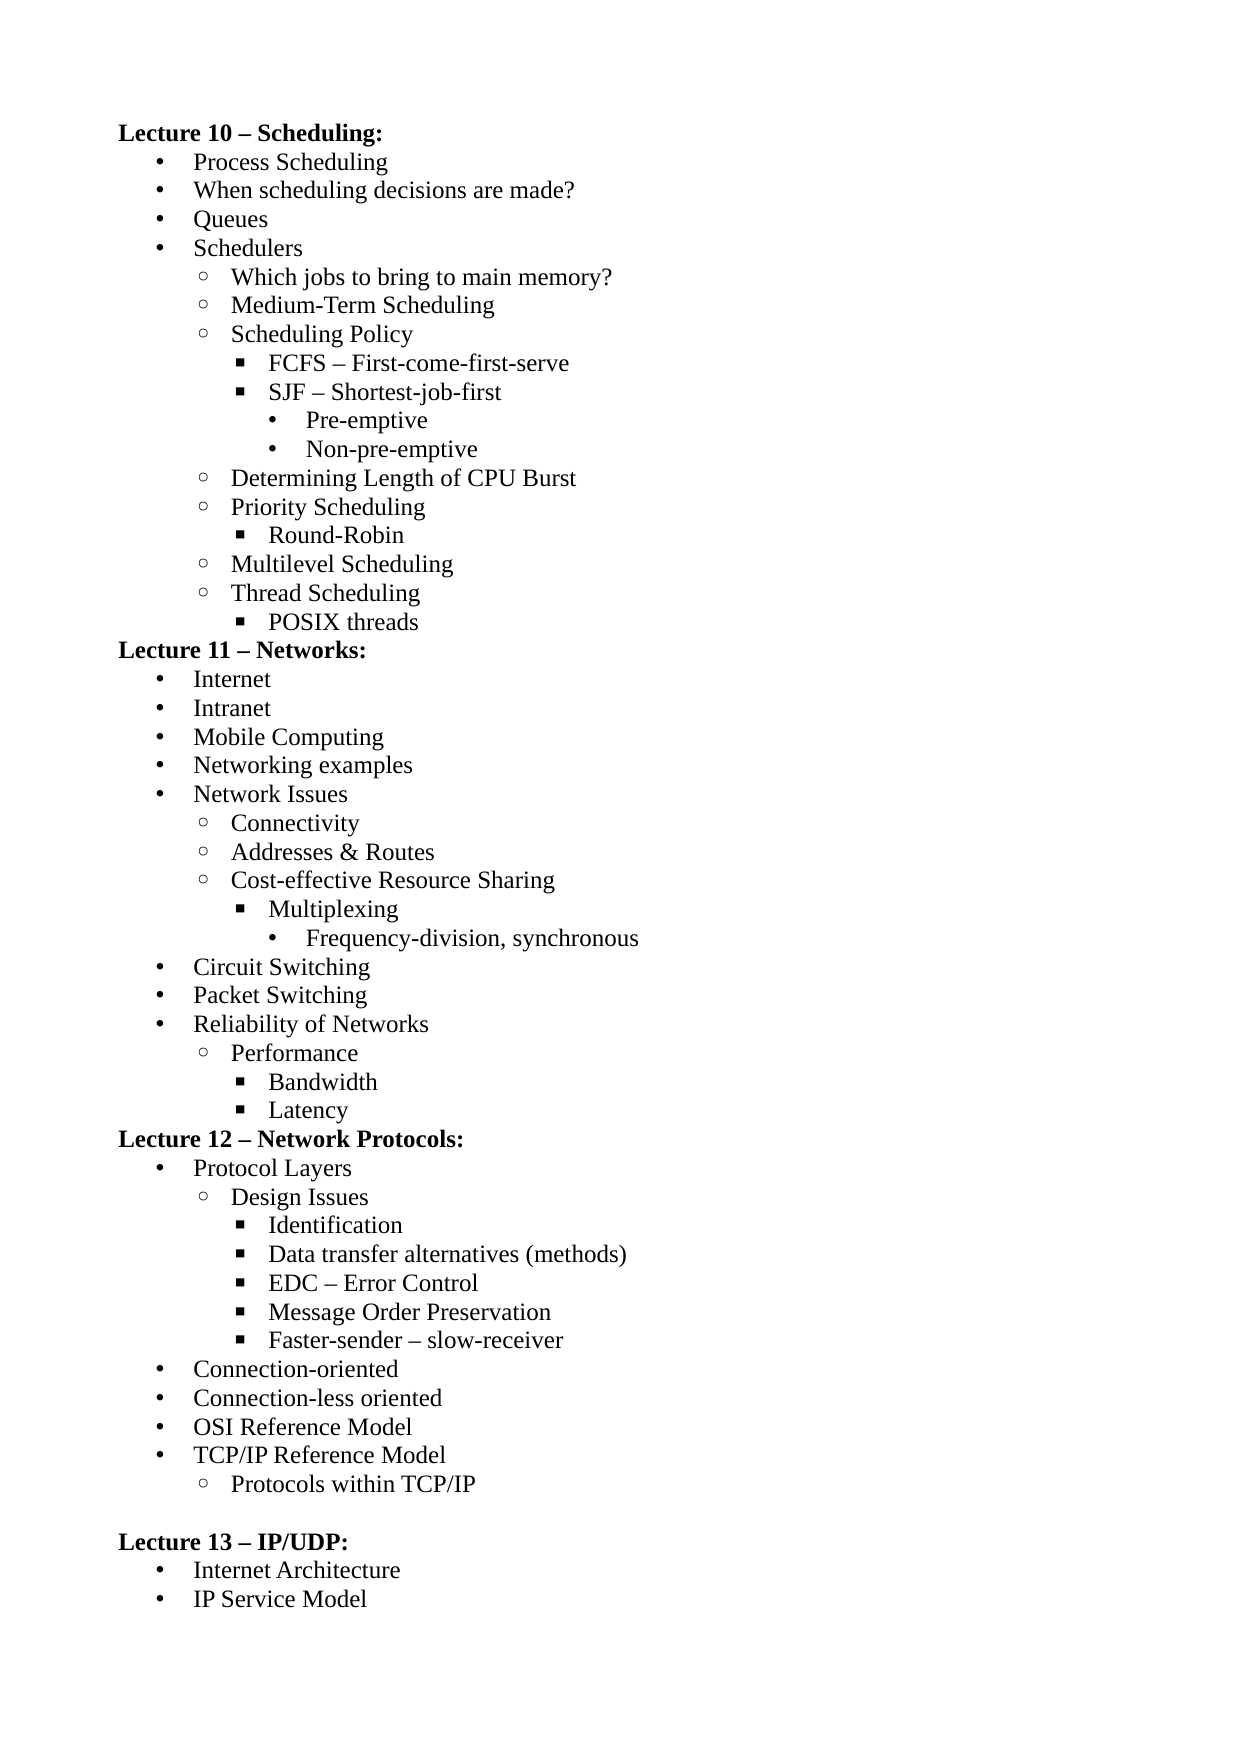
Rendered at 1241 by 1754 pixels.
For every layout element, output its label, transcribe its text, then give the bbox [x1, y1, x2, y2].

list Latency [231, 1096, 1122, 1124]
list Medium-Term Scheduling [193, 291, 1122, 319]
list Priority Scheduling [193, 492, 1122, 521]
list Scheduling Policy [193, 319, 1122, 348]
list POSIX threads [231, 607, 1122, 636]
list IP Service Model [156, 1584, 1122, 1613]
list Packet Switching [156, 981, 1122, 1009]
list Bandwidth [231, 1067, 1122, 1096]
list Frequency-division, synchronous [268, 923, 1122, 952]
text Lecture 10 – Scheduling: [118, 118, 1122, 147]
list Internet Architecture [156, 1556, 1122, 1584]
list Cost-effective Resource Sharing [193, 866, 1122, 894]
list Networking examples [156, 751, 1122, 779]
list Reliability of Networks [156, 1009, 1122, 1038]
list Faster-sender – slow-receiver [231, 1326, 1122, 1354]
list Addresses & Routes [193, 837, 1122, 866]
list Intranet [156, 693, 1122, 722]
list Connectivity [193, 808, 1122, 837]
list Non-pre-emptive [268, 434, 1122, 463]
list Protocols within TCP/IP [193, 1469, 1122, 1498]
list Schedulers [156, 233, 1122, 262]
list Identification [231, 1211, 1122, 1239]
list Circuit Switching [156, 952, 1122, 981]
list Data transfer alternatives (methods) [231, 1239, 1122, 1268]
list Network Issues [156, 779, 1122, 808]
list Connection-oriented [156, 1354, 1122, 1383]
list Multilevel Scheduling [193, 549, 1122, 578]
text Lecture 12 – Network Protocols: [118, 1124, 1122, 1153]
list Mobile Computing [156, 722, 1122, 751]
list EDC – Error Control [231, 1268, 1122, 1297]
list Determining Length of CPU Burst [193, 463, 1122, 492]
text Lecture 13 – IP/UDP: [118, 1527, 1122, 1556]
list Process Scheduling [156, 147, 1122, 176]
list FCFS – First-come-first-serve [231, 348, 1122, 377]
list SJF – Shortest-job-first [231, 377, 1122, 406]
list Message Order Preservation [231, 1297, 1122, 1326]
list When scheduling decisions are made? [156, 176, 1122, 204]
list Which jobs to bring to main memory? [193, 262, 1122, 291]
list Protocol Layers [156, 1153, 1122, 1182]
list Design Issues [193, 1182, 1122, 1211]
text Lecture 11 – Networks: [118, 636, 1122, 664]
list Thread Scheduling [193, 578, 1122, 607]
list Performance [193, 1038, 1122, 1067]
list Round-Robin [231, 521, 1122, 549]
list Multiplexing [231, 894, 1122, 923]
list TCP/IP Reference Model [156, 1441, 1122, 1469]
list Pre-emptive [268, 406, 1122, 434]
list Internet [156, 664, 1122, 693]
list Queues [156, 204, 1122, 233]
list Connection-less oriented [156, 1383, 1122, 1412]
list OSI Reference Model [156, 1412, 1122, 1441]
